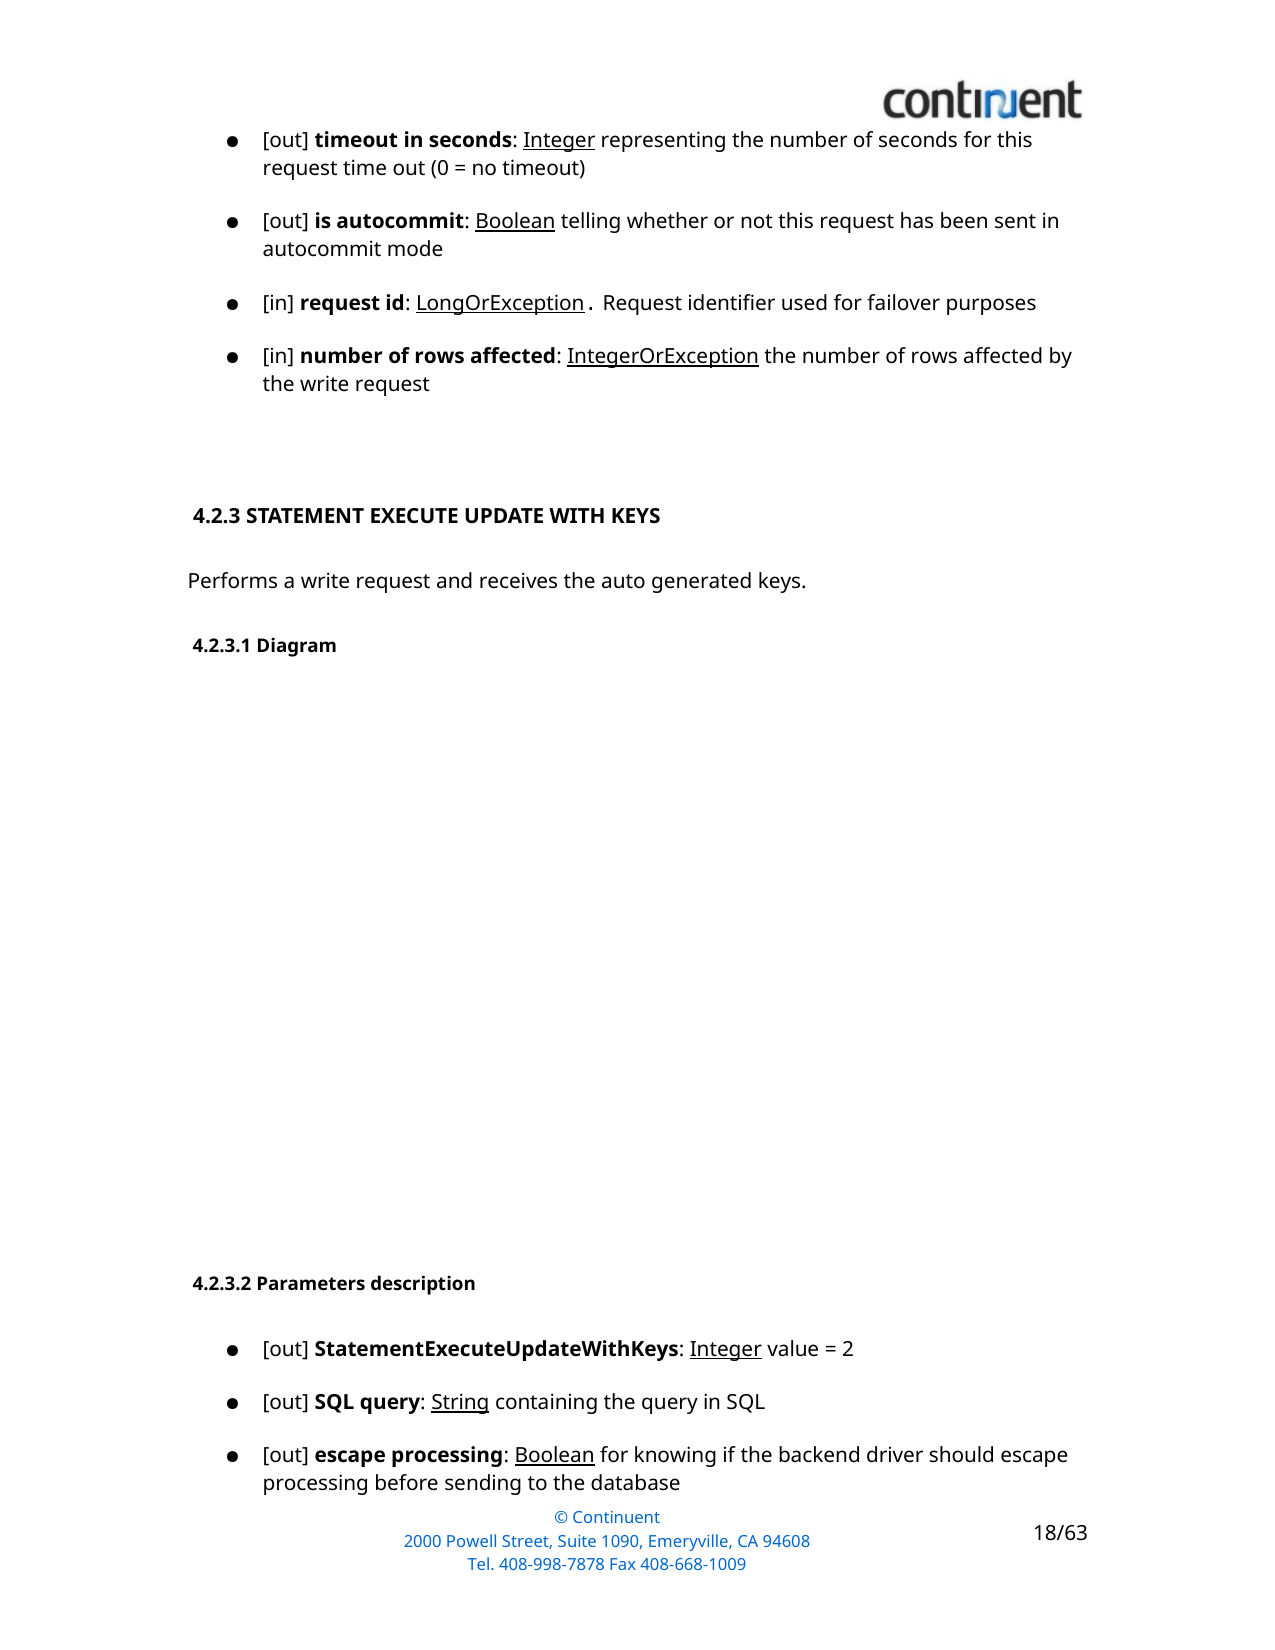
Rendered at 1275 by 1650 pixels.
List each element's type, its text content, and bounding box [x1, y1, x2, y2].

subtitle Parameters description [187, 1271, 1087, 1296]
subtitle Diagram [187, 632, 1087, 658]
list [out] escape processing: Boolean for knowing if the backend driver should escape processing before sending to the database [225, 1440, 1087, 1497]
list [out] timeout in seconds: Integer representing the number of seconds for this request time out (0 = no timeout) [225, 125, 1087, 181]
list [out] StatementExecuteUpdateWithKeys: Integer value = 2 [225, 1334, 1087, 1362]
list [out] is autocommit: Boolean telling whether or not this request has been sent in autocommit mode [225, 206, 1087, 263]
picture [879, 76, 1087, 124]
subtitle Statement Execute Update With Keys [187, 501, 1087, 529]
list [in] request id: LongOrException. Request identifier used for failover purposes [225, 288, 1087, 316]
list [out] SQL query: String containing the query in SQL [225, 1387, 1087, 1415]
text Performs a write request and receives the auto generated keys. [187, 567, 1087, 595]
list [in] number of rows affected: IntegerOrException the number of rows affected by the write request [225, 341, 1087, 398]
